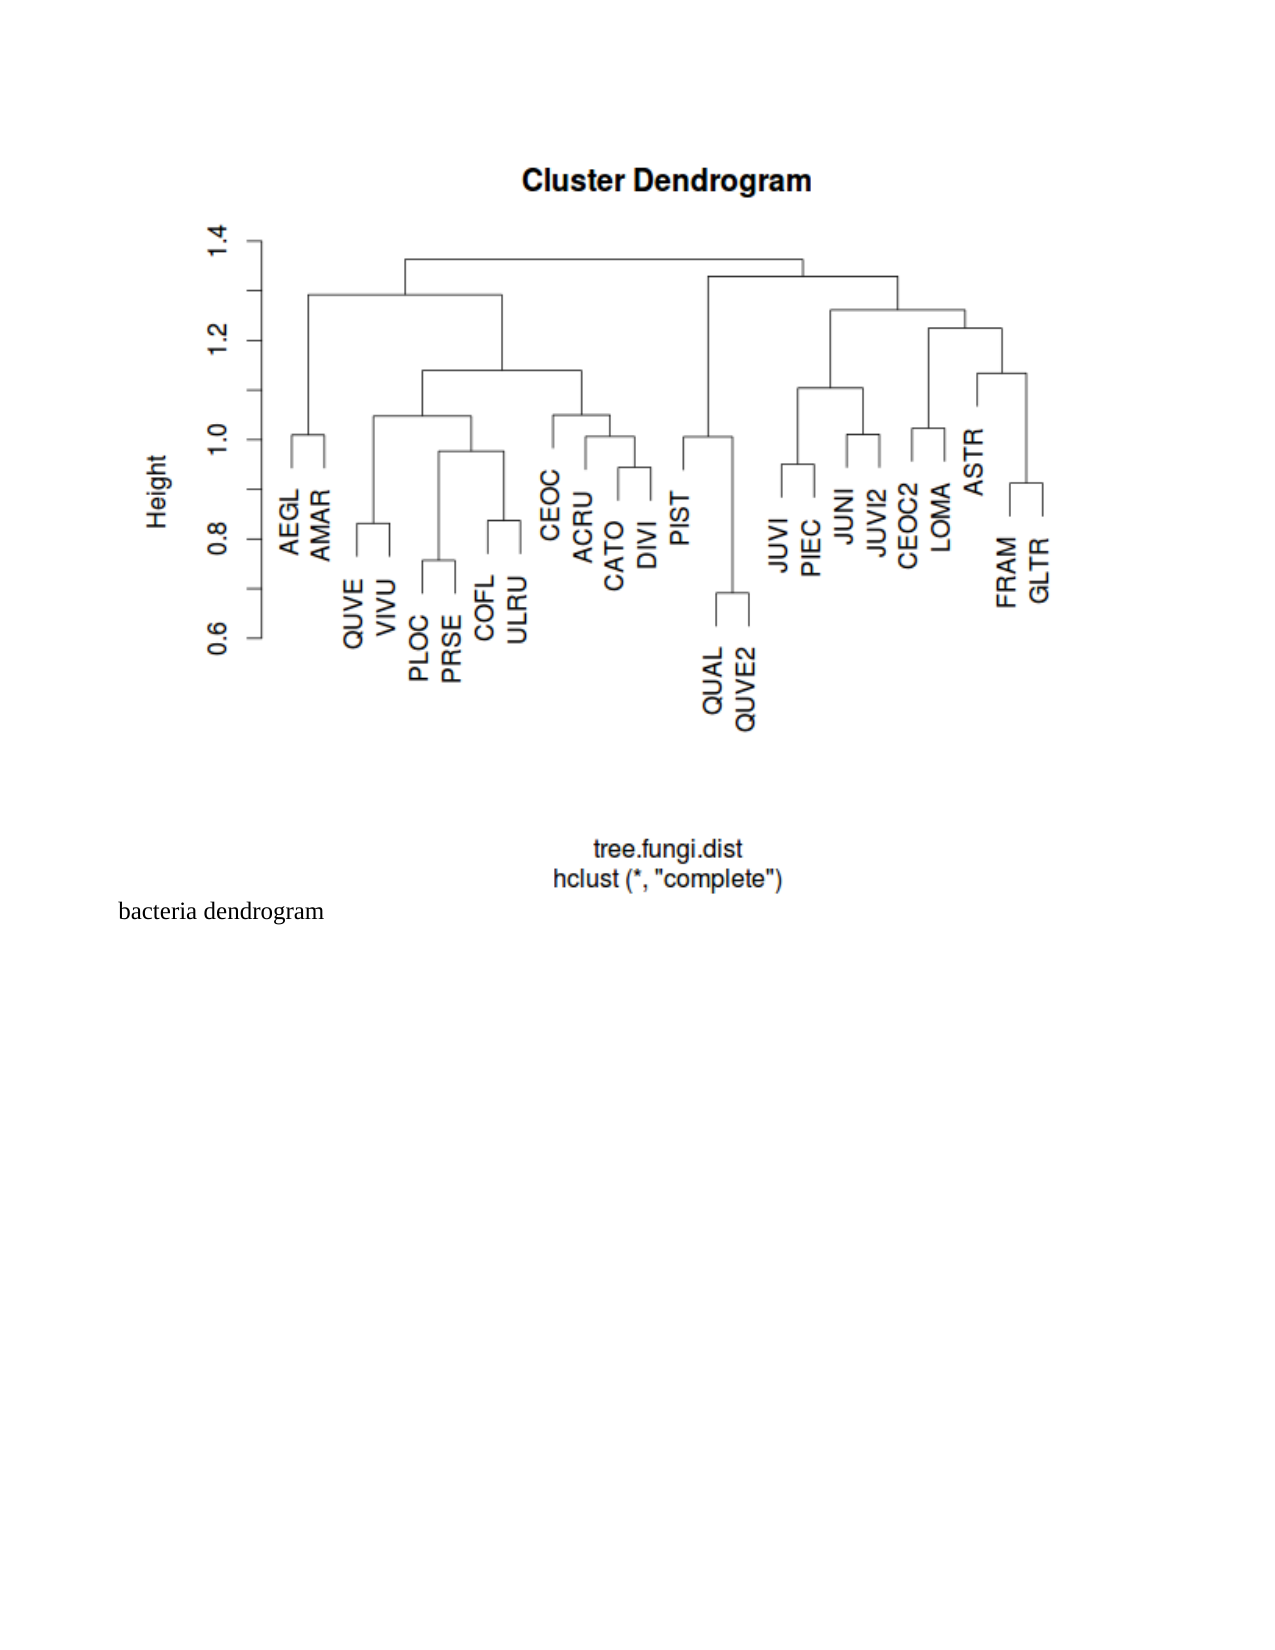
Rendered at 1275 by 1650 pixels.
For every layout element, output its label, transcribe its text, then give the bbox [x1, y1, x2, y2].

picture [139, 118, 1136, 897]
text bacteria dendrogram [118, 872, 1157, 925]
